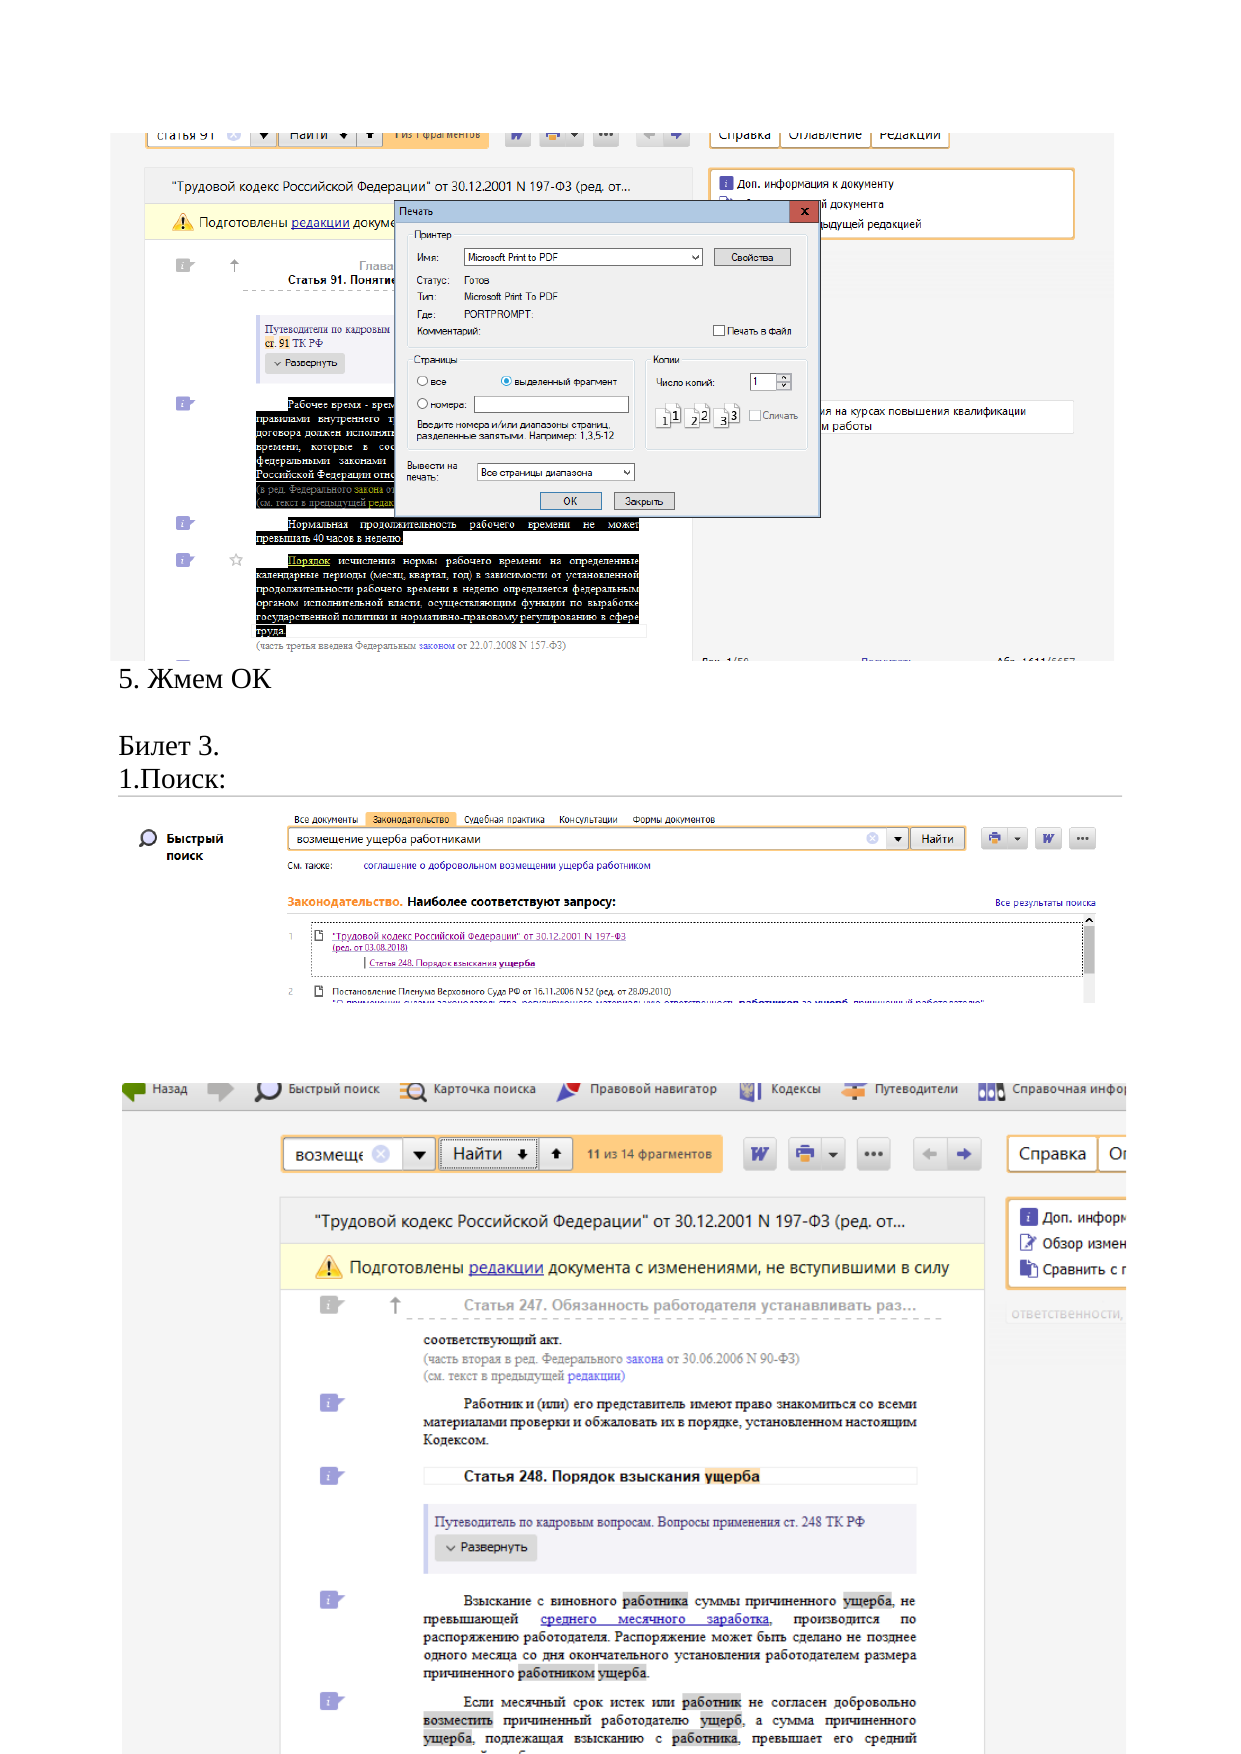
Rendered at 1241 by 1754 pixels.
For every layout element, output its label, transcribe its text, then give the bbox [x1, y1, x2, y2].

picture [122, 1083, 1127, 1754]
picture [118, 795, 1123, 1003]
text Билет 3. [118, 728, 1122, 761]
text 5. Жмем ОК [118, 118, 1122, 694]
picture [110, 133, 1115, 661]
text 1.Поиск: [118, 761, 1122, 795]
